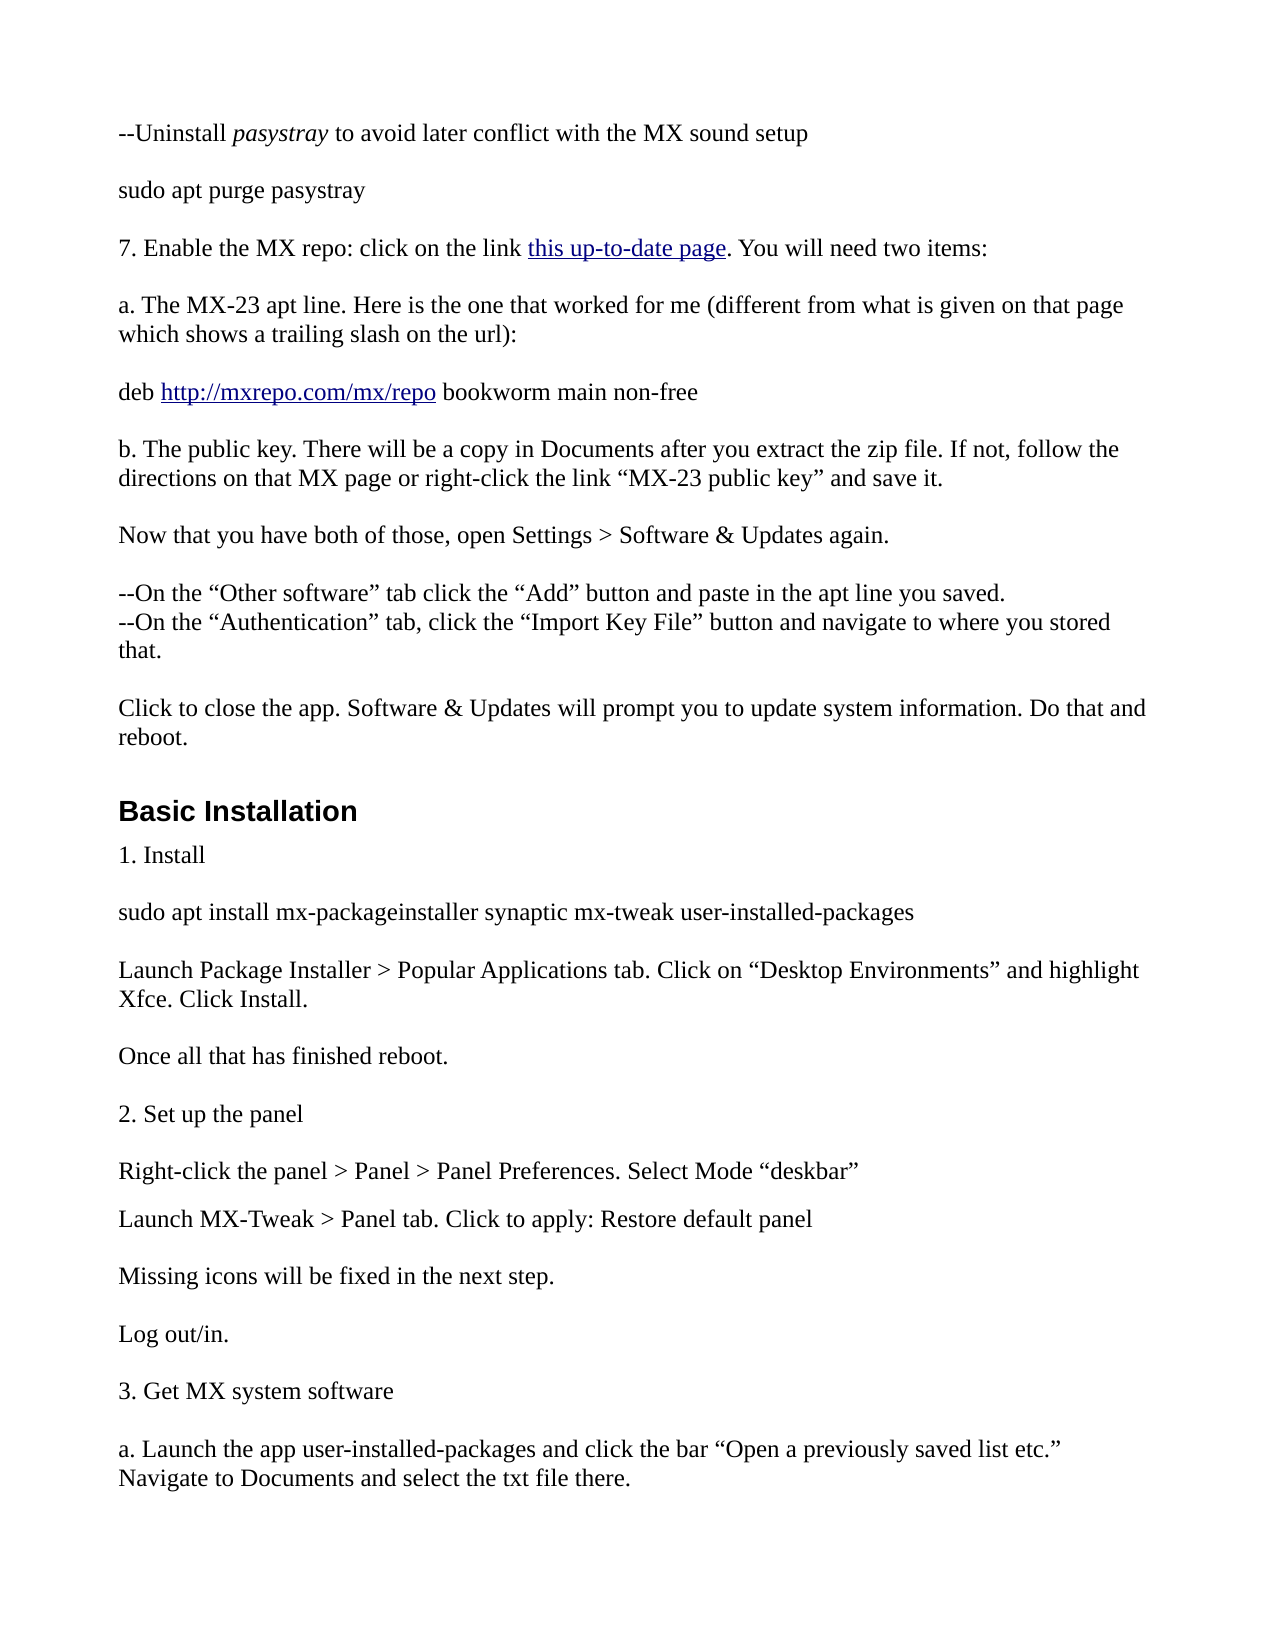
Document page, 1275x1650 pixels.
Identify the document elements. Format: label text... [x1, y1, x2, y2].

text Right-click the panel > Panel > Panel Preferences. Select Mode “deskbar” [118, 1156, 1157, 1185]
text --On the “Other software” tab click the “Add” button and paste in the apt line you saved. [118, 578, 1157, 607]
text Click to close the app. Software & Updates will prompt you to update system information. Do that and reboot. [118, 693, 1157, 751]
text 7. Enable the MX repo: click on the link this up-to-date page. You will need two items: [118, 233, 1157, 262]
subtitle Basic Installation [118, 794, 1157, 827]
text Log out/in. [118, 1319, 1157, 1348]
text sudo apt purge pasystray [118, 176, 1157, 204]
text Launch Package Installer > Popular Applications tab. Click on “Desktop Environments” and highlight Xfce. Click Install. [118, 955, 1157, 1012]
text b. The public key. There will be a copy in Documents after you extract the zip file. If not, follow the directions on that MX page or right-click the link “MX-23 public key” and save it. [118, 434, 1157, 492]
text Now that you have both of those, open Settings > Software & Updates again. [118, 521, 1157, 549]
text --Uninstall pasystray to avoid later conflict with the MX sound setup [118, 118, 1157, 147]
text 2. Set up the panel [118, 1099, 1157, 1127]
text 3. Get MX system software [118, 1376, 1157, 1405]
text 1. Install [118, 840, 1157, 869]
text deb http://mxrepo.com/mx/repo bookworm main non-free [118, 377, 1157, 406]
text a. Launch the app user-installed-packages and click the bar “Open a previously saved list etc.” Navigate to Documents and select the txt file there. [118, 1434, 1157, 1491]
text a. The MX-23 apt line. Here is the one that worked for me (different from what is given on that page which shows a trailing slash on the url): [118, 291, 1157, 348]
text Missing icons will be fixed in the next step. [118, 1261, 1157, 1290]
text Once all that has finished reboot. [118, 1041, 1157, 1070]
text sudo apt install mx-packageinstaller synaptic mx-tweak user-installed-packages [118, 897, 1157, 926]
text Launch MX-Tweak > Panel tab. Click to apply: Restore default panel [118, 1204, 1157, 1233]
text --On the “Authentication” tab, click the “Import Key File” button and navigate to where you stored that. [118, 607, 1157, 664]
